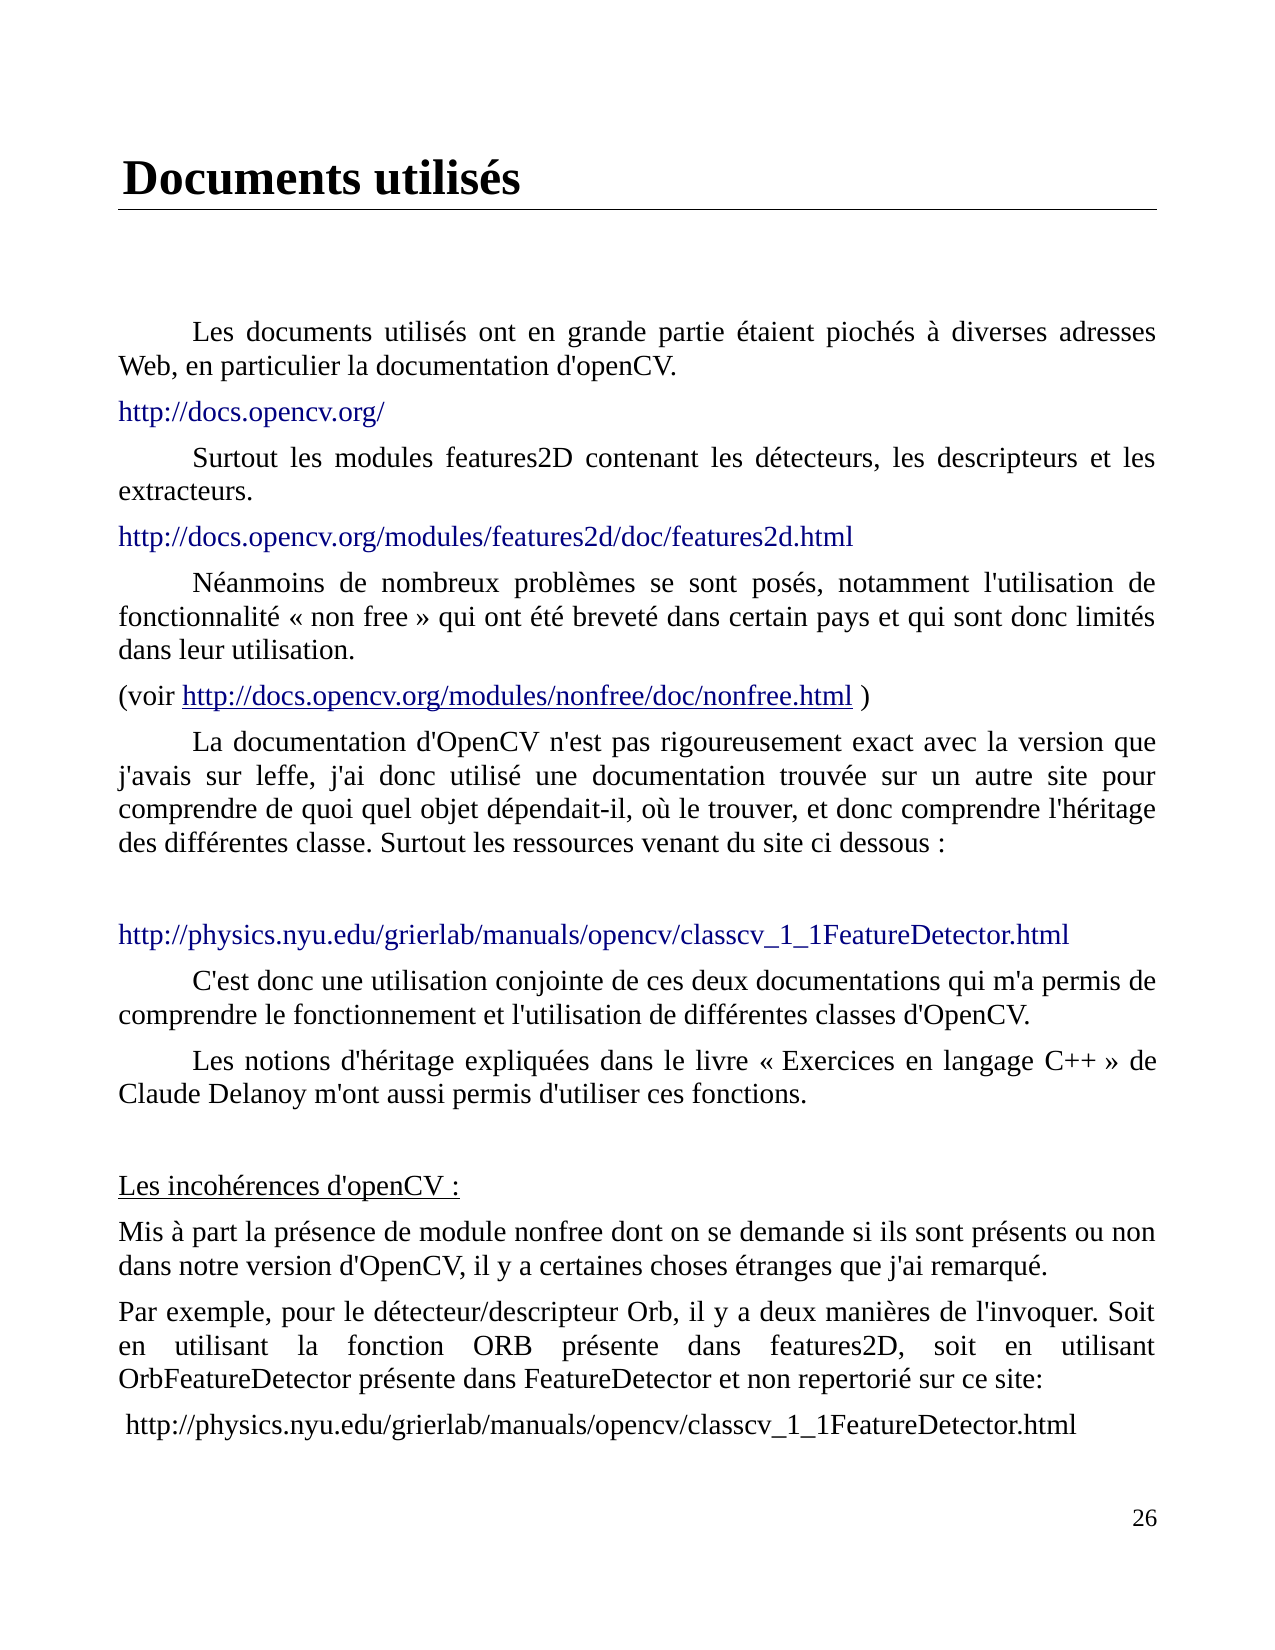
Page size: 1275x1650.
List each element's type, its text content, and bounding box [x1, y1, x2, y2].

text La documentation d'OpenCV n'est pas rigoureusement exact avec la version que j'avais sur leffe, j'ai donc utilisé une documentation trouvée sur un autre site pour comprendre de quoi quel objet dépendait-il, où le trouver, et donc comprendre l'héritage des différentes classe. Surtout les ressources venant du site ci dessous : [118, 724, 1157, 859]
text http://physics.nyu.edu/grierlab/manuals/opencv/classcv_1_1FeatureDetector.html [118, 1407, 1157, 1441]
text (voir http://docs.opencv.org/modules/nonfree/doc/nonfree.html ) [118, 678, 1157, 712]
text Par exemple, pour le détecteur/descripteur Orb, il y a deux manières de l'invoquer. Soit en utilisant la fonction ORB présente dans features2D, soit en utilisant OrbFeatureDetector présente dans FeatureDetector et non repertorié sur ce site: [118, 1294, 1157, 1395]
text Les notions d'héritage expliquées dans le livre « Exercices en langage C++ » de Claude Delanoy m'ont aussi permis d'utiliser ces fonctions. [118, 1043, 1157, 1110]
text Les documents utilisés ont en grande partie étaient piochés à diverses adresses Web, en particulier la documentation d'openCV. [118, 314, 1157, 381]
text Les incohérences d'openCV : [118, 1168, 1157, 1202]
text http://docs.opencv.org/modules/features2d/doc/features2d.html [118, 519, 1157, 553]
text http://physics.nyu.edu/grierlab/manuals/opencv/classcv_1_1FeatureDetector.html [118, 917, 1157, 951]
text http://docs.opencv.org/ [118, 394, 1157, 427]
text C'est donc une utilisation conjointe de ces deux documentations qui m'a permis de comprendre le fonctionnement et l'utilisation de différentes classes d'OpenCV. [118, 963, 1157, 1030]
text Néanmoins de nombreux problèmes se sont posés, notamment l'utilisation de fonctionnalité « non free » qui ont été breveté dans certain pays et qui sont donc limités dans leur utilisation. [118, 565, 1157, 666]
subtitle Documents utilisés [118, 143, 1157, 209]
text Surtout les modules features2D contenant les détecteurs, les descripteurs et les extracteurs. [118, 440, 1157, 507]
text Mis à part la présence de module nonfree dont on se demande si ils sont présents ou non dans notre version d'OpenCV, il y a certaines choses étranges que j'ai remarqué. [118, 1214, 1157, 1282]
